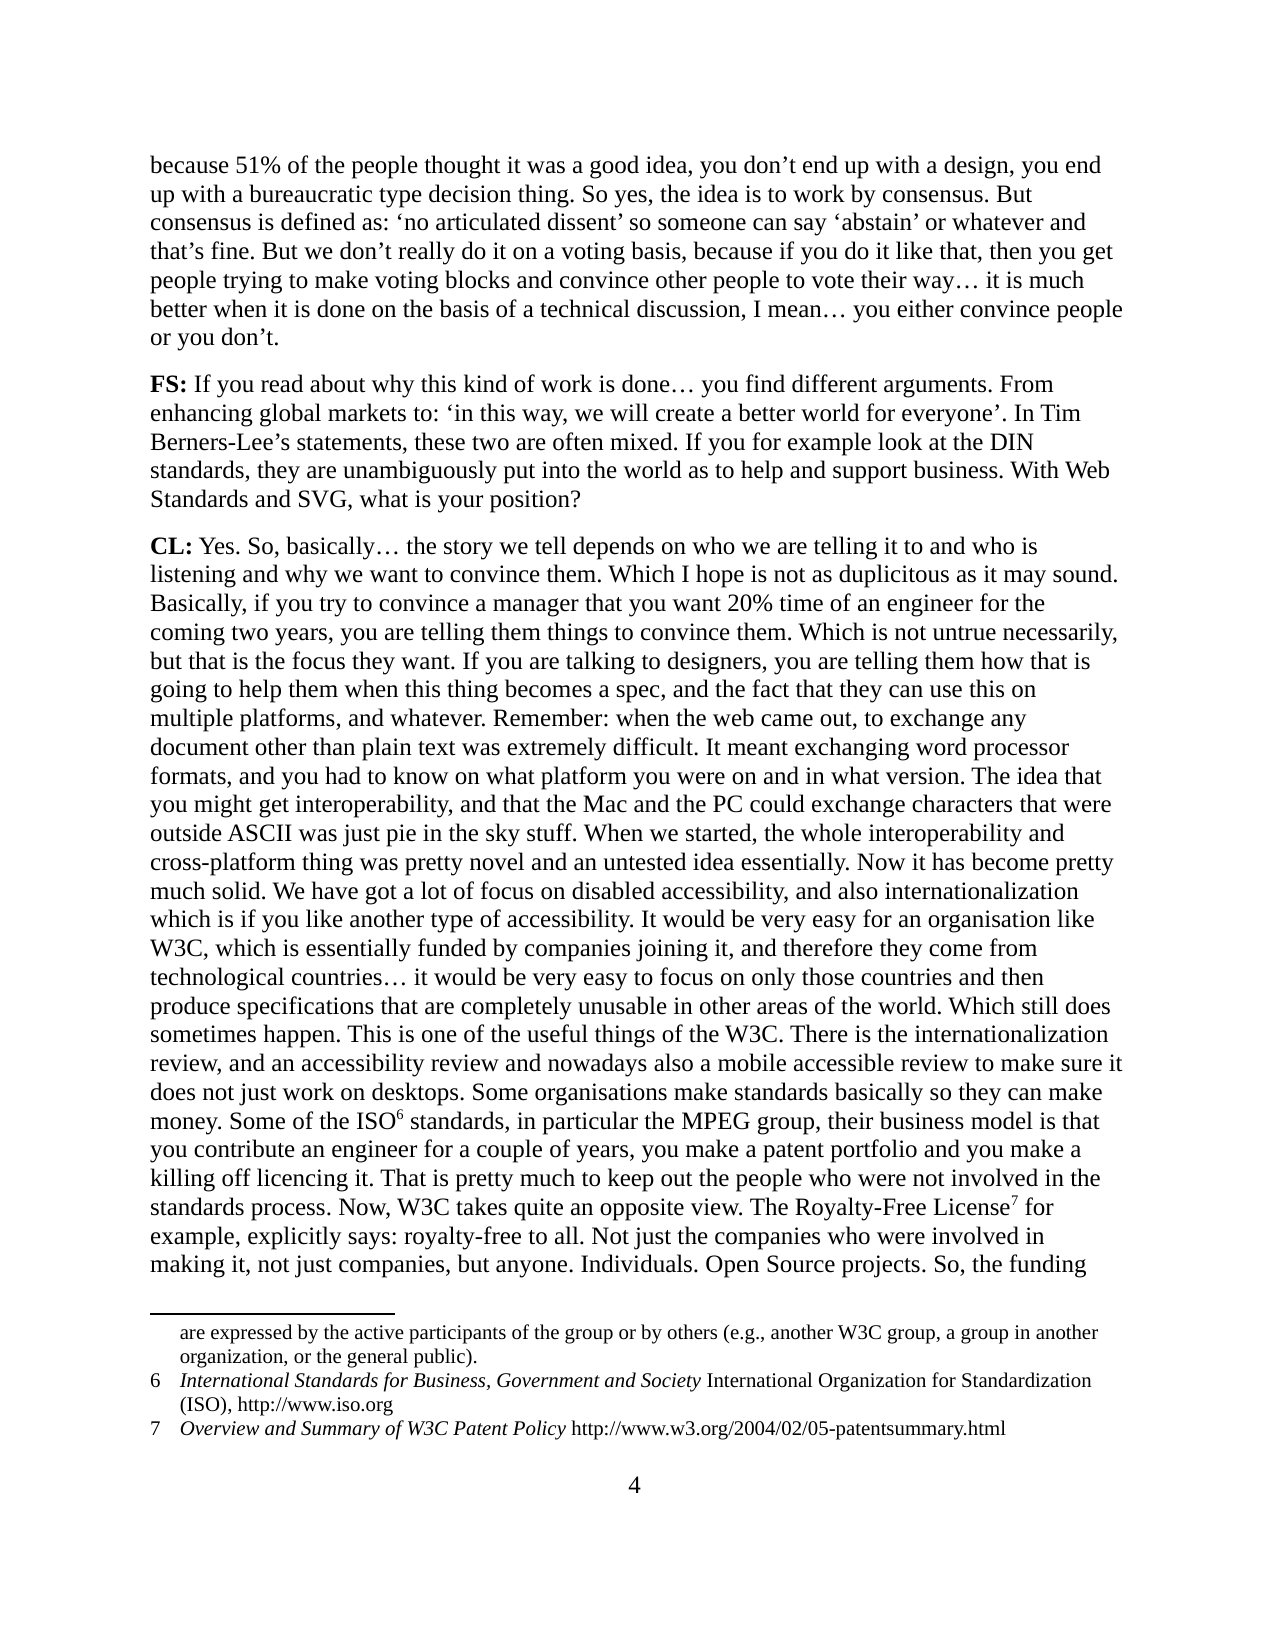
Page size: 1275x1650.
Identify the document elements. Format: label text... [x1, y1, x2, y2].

text because 51% of the people thought it was a good idea, you don’t end up with a design, you end up with a bureaucratic type decision thing. So yes, the idea is to work by consensus. But consensus is defined as: ‘no articulated dissent’ so someone can say ‘abstain’ or whatever and that’s fine. But we don’t really do it on a voting basis, because if you do it like that, then you get people trying to make voting blocks and convince other people to vote their way… it is much better when it is done on the basis of a technical discussion, I mean… you either convince people or you don’t. [150, 150, 1125, 351]
text are expressed by the active participants of the group or by others (e.g., another W3C group, a group in another organization, or the general public). [150, 1320, 1125, 1368]
text International Standards for Business, Government and Society International Organization for Standardization (ISO), http://www.iso.org [150, 1368, 1125, 1416]
text FS: If you read about why this kind of work is done… you find different arguments. From enhancing global markets to: ‘in this way, we will create a better world for everyone’. In Tim Berners-Lee’s statements, these two are often mixed. If you for example look at the DIN standards, they are unambiguously put into the world as to help and support business. With Web Standards and SVG, what is your position? [150, 369, 1125, 513]
text CL: Yes. So, basically… the story we tell depends on who we are telling it to and who is listening and why we want to convince them. Which I hope is not as duplicitous as it may sound. Basically, if you try to convince a manager that you want 20% time of an engineer for the coming two years, you are telling them things to convince them. Which is not untrue necessarily, but that is the focus they want. If you are talking to designers, you are telling them how that is going to help them when this thing becomes a spec, and the fact that they can use this on multiple platforms, and whatever. Remember: when the web came out, to exchange any document other than plain text was extremely difficult. It meant exchanging word processor formats, and you had to know on what platform you were on and in what version. The idea that you might get interoperability, and that the Mac and the PC could exchange characters that were outside ASCII was just pie in the sky stuff. When we started, the whole interoperability and cross-platform thing was pretty novel and an untested idea essentially. Now it has become pretty much solid. We have got a lot of focus on disabled accessibility, and also internationalization which is if you like another type of accessibility. It would be very easy for an organisation like W3C, which is essentially funded by companies joining it, and therefore they come from technological countries… it would be very easy to focus on only those countries and then produce specifications that are completely unusable in other areas of the world. Which still does sometimes happen. This is one of the useful things of the W3C. There is the internationalization review, and an accessibility review and nowadays also a mobile accessible review to make sure it does not just work on desktops. Some organisations make standards basically so they can make money. Some of the ISO standards, in particular the MPEG group, their business model is that you contribute an engineer for a couple of years, you make a patent portfolio and you make a killing off licencing it. That is pretty much to keep out the people who were not involved in the standards process. Now, W3C takes quite an opposite view. The Royalty-Free License for example, explicitly says: royalty-free to all. Not just the companies who were involved in making it, not just companies, but anyone. Individuals. Open Source projects. So, the funding [150, 531, 1125, 1278]
text Overview and Summary of W3C Patent Policy http://www.w3.org/2004/02/05-patentsummary.html [150, 1416, 1125, 1440]
